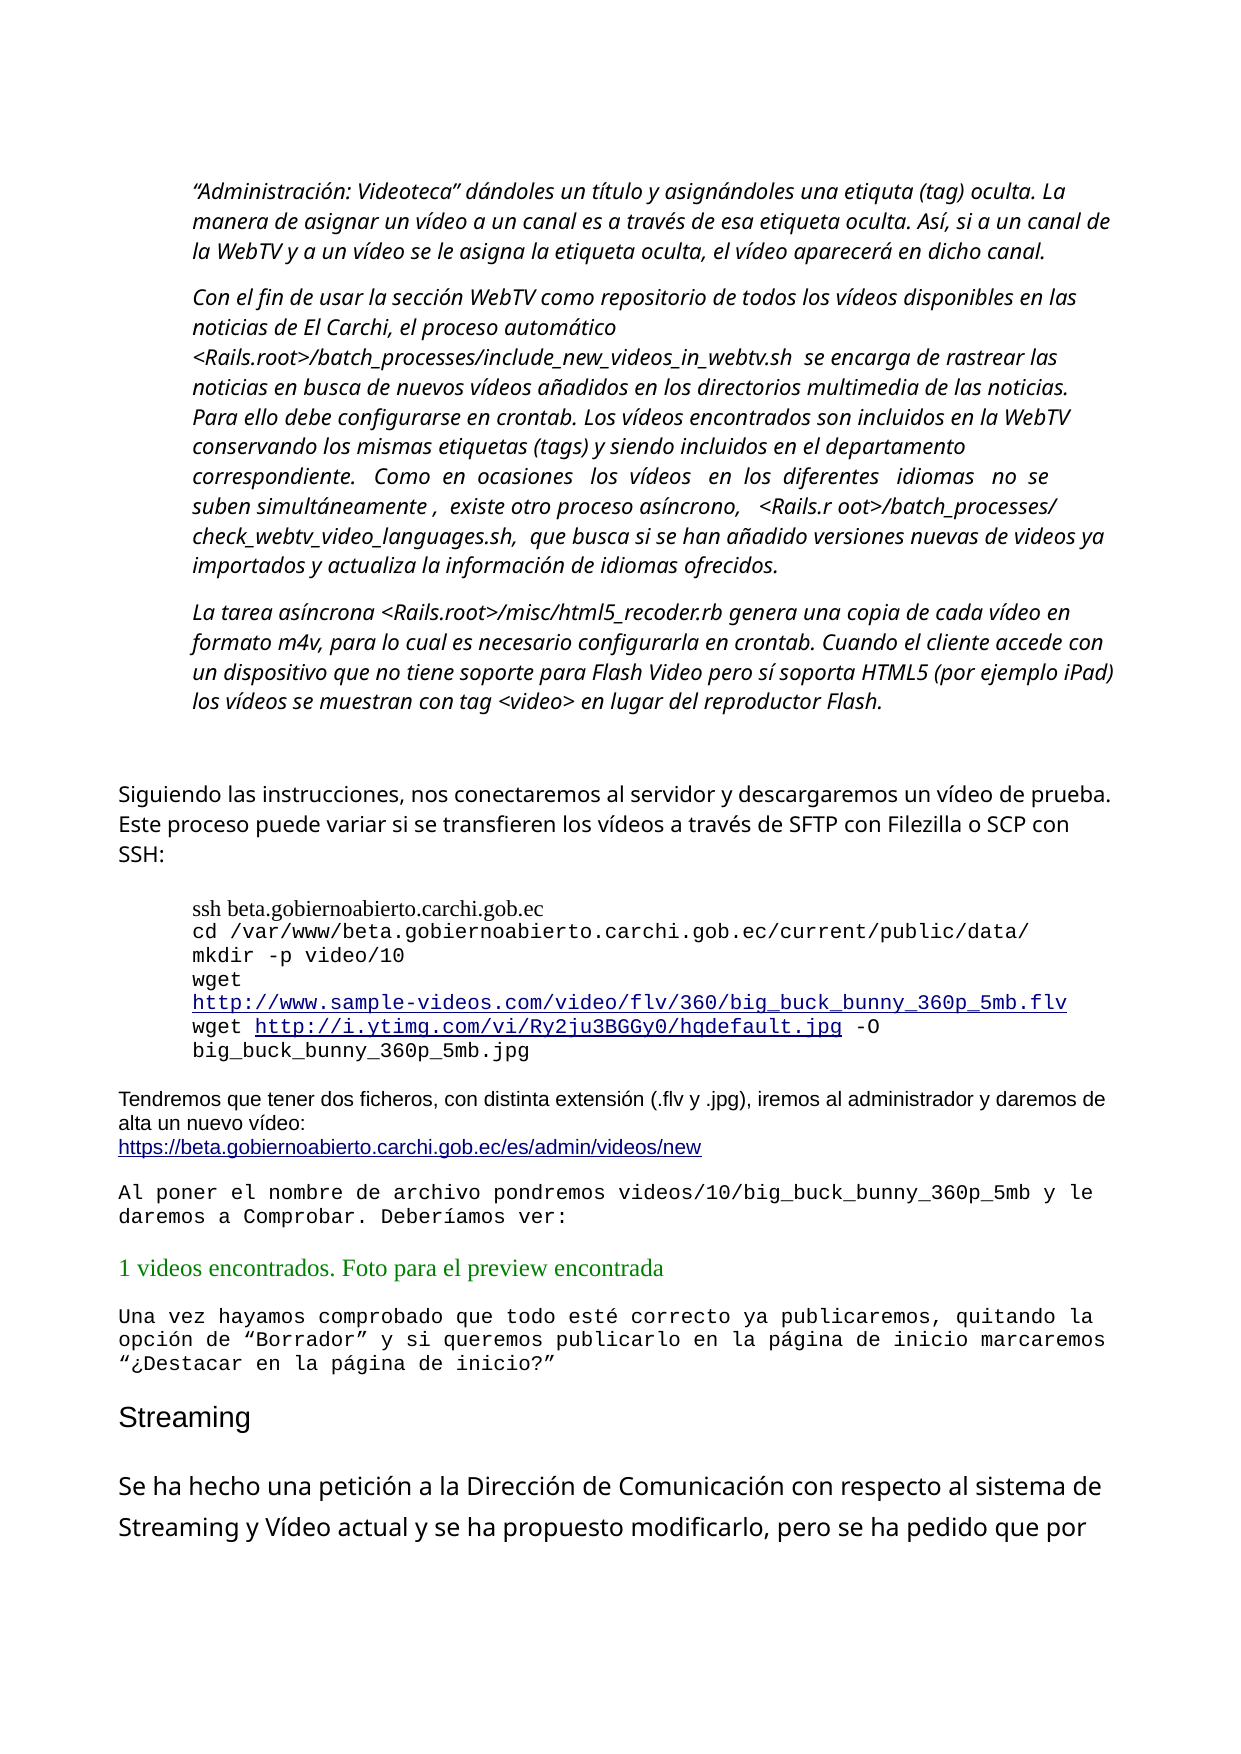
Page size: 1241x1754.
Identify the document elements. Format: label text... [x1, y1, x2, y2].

text “Administración: Videoteca” dándoles un título y asignándoles una etiquta (tag) oculta. La manera de asignar un vídeo a un canal es a través de esa etiqueta oculta. Así, si a un canal de la WebTV y a un vídeo se le asigna la etiqueta oculta, el vídeo aparecerá en dicho canal. [192, 176, 1122, 266]
text Siguiendo las instrucciones, nos conectaremos al servidor y descargaremos un vídeo de prueba. Este proceso puede variar si se transfieren los vídeos a través de SFTP con Filezilla o SCP con SSH: [118, 779, 1122, 869]
text Se ha hecho una petición a la Dirección de Comunicación con respecto al sistema de Streaming y Vídeo actual y se ha propuesto modificarlo, pero se ha pedido que por [118, 1468, 1122, 1543]
text Tendremos que tener dos ficheros, con distinta extensión (.flv y .jpg), iremos al administrador y daremos de alta un nuevo vídeo: [118, 1087, 1122, 1135]
text ssh beta.gobiernoabierto.carchi.gob.ec [192, 895, 1122, 921]
text wget http://www.sample-videos.com/video/flv/360/big_buck_bunny_360p_5mb.flv [192, 969, 1122, 1016]
text 1 videos encontrados. Foto para el preview encontrada [118, 1253, 1122, 1282]
text wget http://i.ytimg.com/vi/Ry2ju3BGGy0/hqdefault.jpg -O big_buck_bunny_360p_5mb.jpg [192, 1016, 1122, 1063]
text Una vez hayamos comprobado que todo esté correcto ya publicaremos, quitando la opción de “Borrador” y si queremos publicarlo en la página de inicio marcaremos “¿Destacar en la página de inicio?” [118, 1306, 1122, 1377]
text Al poner el nombre de archivo pondremos videos/10/big_buck_bunny_360p_5mb y le daremos a Comprobar. Deberíamos ver: [118, 1182, 1122, 1230]
text La tarea asíncrona <Rails.root>/misc/html5_recoder.rb genera una copia de cada vídeo en formato m4v, para lo cual es necesario configurarla en crontab. Cuando el cliente accede con un dispositivo que no tiene soporte para Flash Video pero sí soporta HTML5 (por ejemplo iPad) los vídeos se muestran con tag <video> en lugar del reproductor Flash. [192, 597, 1122, 716]
subtitle Streaming [118, 1400, 1122, 1434]
text cd /var/www/beta.gobiernoabierto.carchi.gob.ec/current/public/data/ [192, 921, 1122, 945]
text https://beta.gobiernoabierto.carchi.gob.ec/es/admin/videos/new [118, 1135, 1122, 1159]
text Con el fin de usar la sección WebTV como repositorio de todos los vídeos disponibles en las noticias de El Carchi, el proceso automático <Rails.root>/batch_processes/include_new_videos_in_webtv.sh se encarga de rastrear las noticias en busca de nuevos vídeos añadidos en los directorios multimedia de las noticias. Para ello debe configurarse en crontab. Los vídeos encontrados son incluidos en la WebTV conservando los mismas etiquetas (tags) y siendo incluidos en el departamento correspondiente. Como en ocasiones los vídeos en los diferentes idiomas no se suben simultáneamente , existe otro proceso asíncrono, <Rails.r oot>/batch_processes/ check_webtv_video_languages.sh, que busca si se han añadido versiones nuevas de videos ya importados y actualiza la información de idiomas ofrecidos. [192, 282, 1122, 580]
text mkdir -p video/10 [192, 945, 1122, 969]
